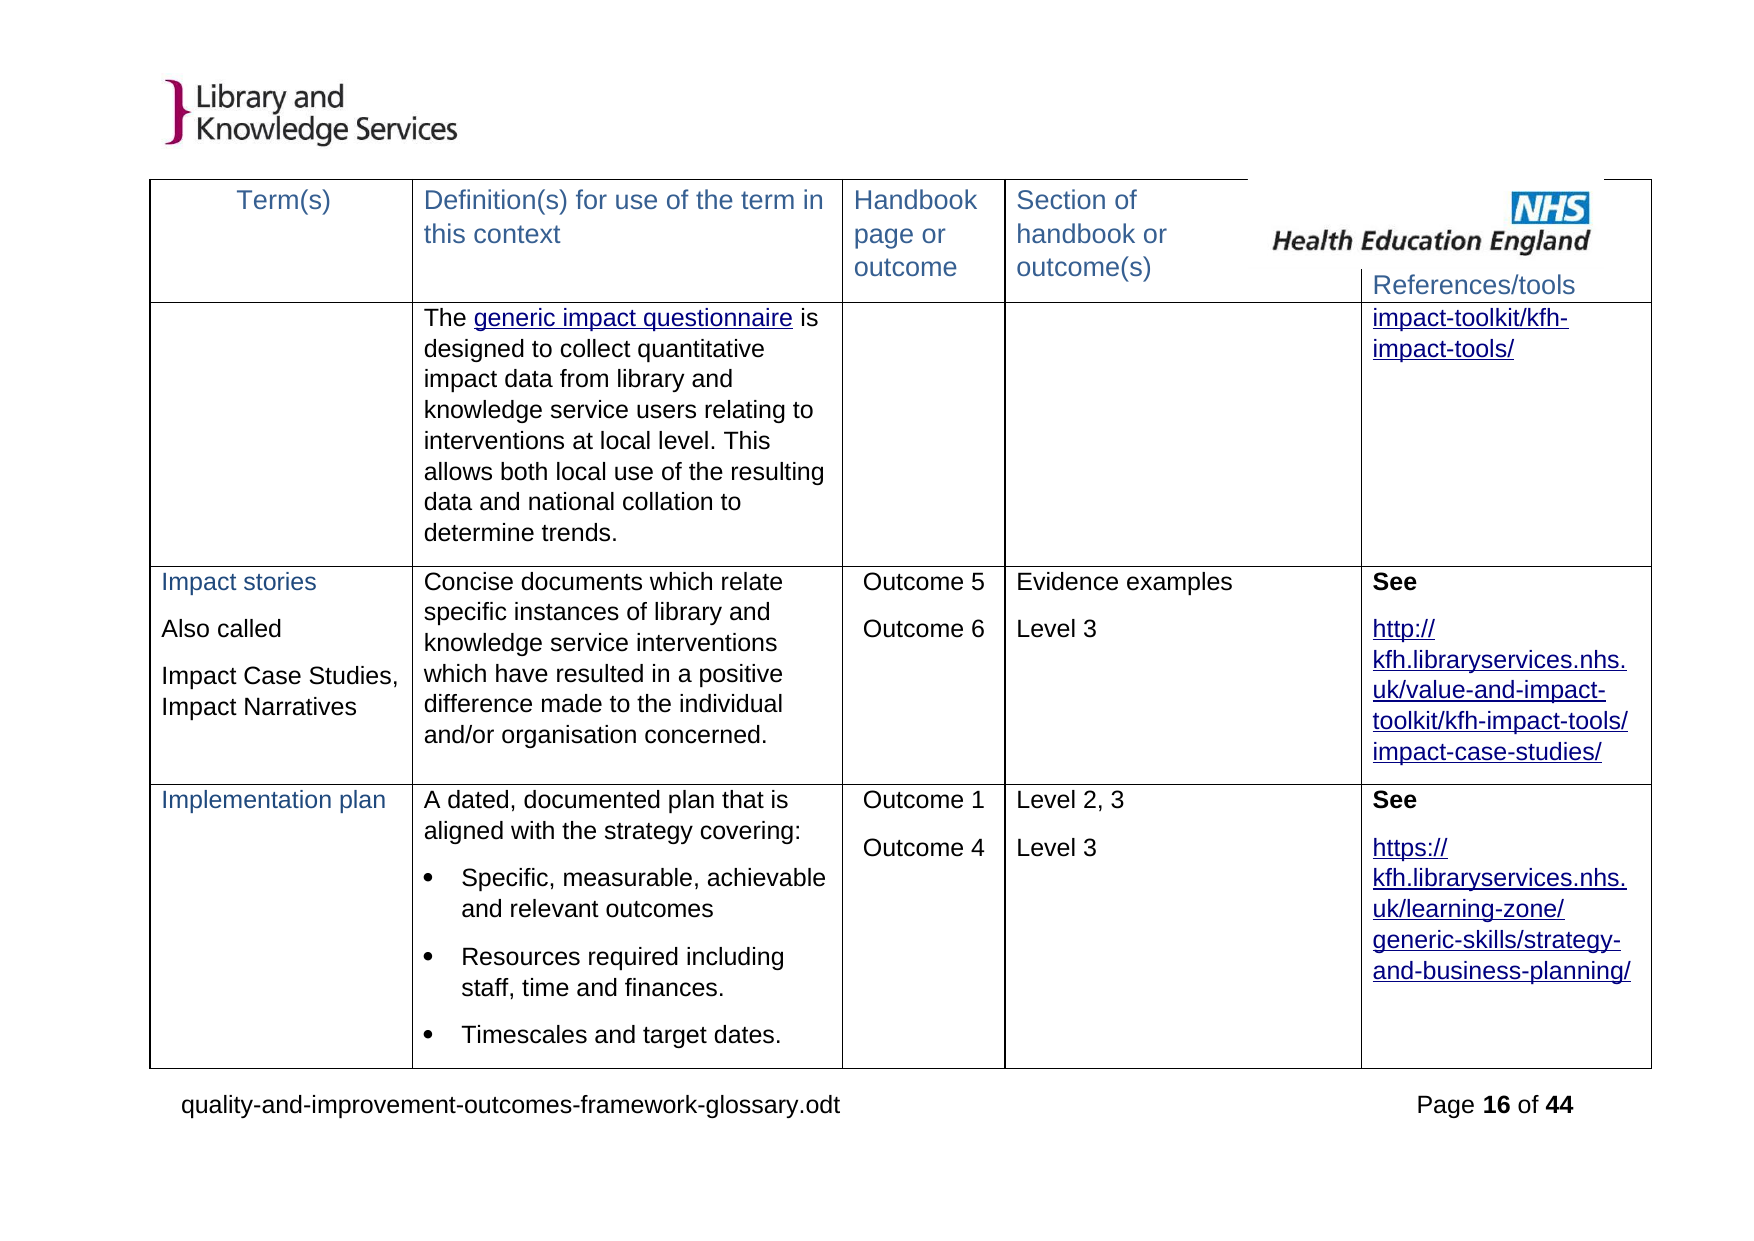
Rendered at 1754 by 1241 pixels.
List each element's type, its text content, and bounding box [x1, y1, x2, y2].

table_cell [1006, 303, 1361, 566]
table_cell impact-toolkit/kfh-impact-tools/ [1362, 303, 1651, 566]
table_cell Impact stories Also called Impact Case Studies, Impact Narratives [151, 567, 412, 784]
table_header Term(s) [151, 180, 412, 302]
table_header Section of handbook or outcome(s) [1006, 180, 1361, 302]
table_cell Level 2, 3 Level 3 [1006, 785, 1361, 1067]
table_cell Outcome 1 Outcome 4 [843, 785, 1004, 1067]
table_header Definition(s) for use of the term in this context [413, 180, 842, 302]
table_cell Outcome 5 Outcome 6 [843, 567, 1004, 784]
table_cell Implementation plan [151, 785, 412, 1067]
table_cell Concise documents which relate specific instances of library and knowledge service interventions which have resulted in a positive difference made to the individual and/or organisation concerned. [413, 567, 842, 784]
table_cell Evidence examples Level 3 [1006, 567, 1361, 784]
table_cell See https://kfh.libraryservices.nhs.uk/learning-zone/generic-skills/strategy-and-business-planning/ [1362, 785, 1651, 1067]
table_cell [151, 303, 412, 566]
table_cell The generic impact questionnaire is designed to collect quantitative impact data from library and knowledge service users relating to interventions at local level. This allows both local use of the resulting data and national collation to determine trends. [413, 303, 842, 566]
table_cell See http://kfh.libraryservices.nhs.uk/value-and-impact-toolkit/kfh-impact-tools/impact-case-studies/ [1362, 567, 1651, 784]
table_header References/tools [1362, 180, 1651, 302]
table_cell [843, 303, 1004, 566]
table_cell A dated, documented plan that is aligned with the strategy covering: Specific, measurable, achievable and relevant outcomes Resources required including staff, time and finances. Timescales and target dates. [413, 785, 842, 1067]
table_header Handbook page or outcome [843, 180, 1004, 302]
